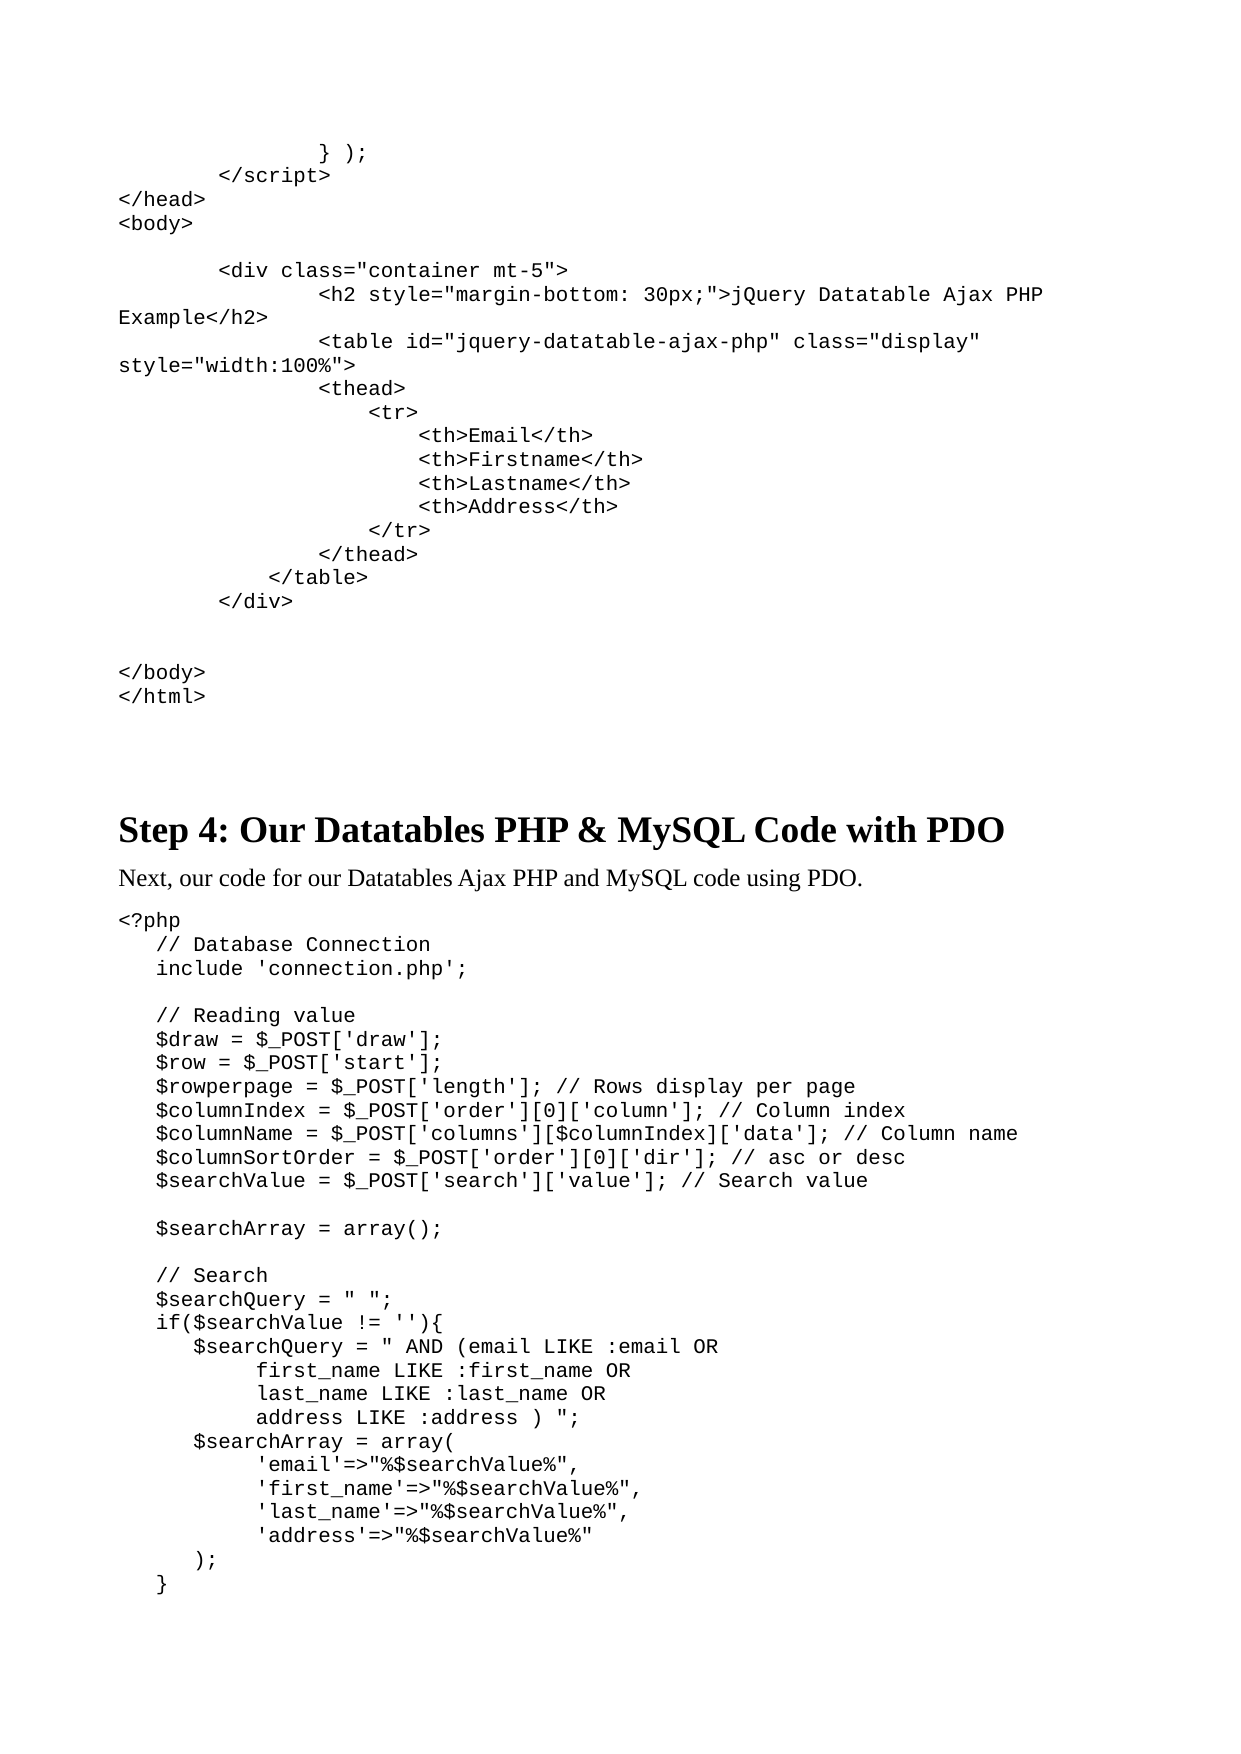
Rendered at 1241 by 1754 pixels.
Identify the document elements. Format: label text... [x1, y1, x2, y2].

text include 'connection.php'; [118, 958, 1122, 981]
text </head> [118, 189, 1122, 213]
text </tr> [118, 520, 1122, 544]
text } [118, 1572, 1122, 1596]
text // Search [118, 1265, 1122, 1289]
text </body> [118, 662, 1122, 686]
text </html> [118, 686, 1122, 709]
text address LIKE :address ) "; [118, 1407, 1122, 1431]
text <th>Firstname</th> [118, 449, 1122, 473]
text <h2 style="margin-bottom: 30px;">jQuery Datatable Ajax PHP Example</h2> [118, 284, 1122, 331]
text $searchQuery = " AND (email LIKE :email OR [118, 1336, 1122, 1360]
text <table id="jquery-datatable-ajax-php" class="display" style="width:100%"> [118, 331, 1122, 378]
text </table> [118, 567, 1122, 591]
text <body> [118, 213, 1122, 236]
text if($searchValue != ''){ [118, 1312, 1122, 1336]
text } ); [118, 142, 1122, 165]
text <?php [118, 910, 1122, 934]
text <th>Email</th> [118, 426, 1122, 449]
text // Reading value [118, 1005, 1122, 1029]
text 'email'=>"%$searchValue%", [118, 1454, 1122, 1478]
text $draw = $_POST['draw']; [118, 1029, 1122, 1052]
text 'first_name'=>"%$searchValue%", [118, 1478, 1122, 1502]
text <tr> [118, 402, 1122, 426]
text $searchArray = array( [118, 1431, 1122, 1454]
text $searchValue = $_POST['search']['value']; // Search value [118, 1171, 1122, 1194]
text <th>Address</th> [118, 496, 1122, 520]
text </thead> [118, 544, 1122, 567]
text <th>Lastname</th> [118, 473, 1122, 496]
text $columnIndex = $_POST['order'][0]['column']; // Column index [118, 1099, 1122, 1123]
text $searchQuery = " "; [118, 1289, 1122, 1312]
text </div> [118, 591, 1122, 615]
text $rowperpage = $_POST['length']; // Rows display per page [118, 1076, 1122, 1099]
text Next, our code for our Datatables Ajax PHP and MySQL code using PDO. [118, 863, 1122, 892]
text last_name LIKE :last_name OR [118, 1383, 1122, 1407]
text <div class="container mt-5"> [118, 260, 1122, 284]
text </script> [118, 165, 1122, 189]
subtitle Step 4: Our Datatables PHP & MySQL Code with PDO [118, 807, 1122, 850]
text first_name LIKE :first_name OR [118, 1360, 1122, 1383]
text $row = $_POST['start']; [118, 1052, 1122, 1076]
text 'address'=>"%$searchValue%" [118, 1525, 1122, 1549]
text // Database Connection [118, 934, 1122, 958]
text 'last_name'=>"%$searchValue%", [118, 1502, 1122, 1525]
text $columnName = $_POST['columns'][$columnIndex]['data']; // Column name [118, 1123, 1122, 1147]
text $searchArray = array(); [118, 1218, 1122, 1241]
text <thead> [118, 378, 1122, 402]
text ); [118, 1549, 1122, 1572]
text $columnSortOrder = $_POST['order'][0]['dir']; // asc or desc [118, 1147, 1122, 1171]
